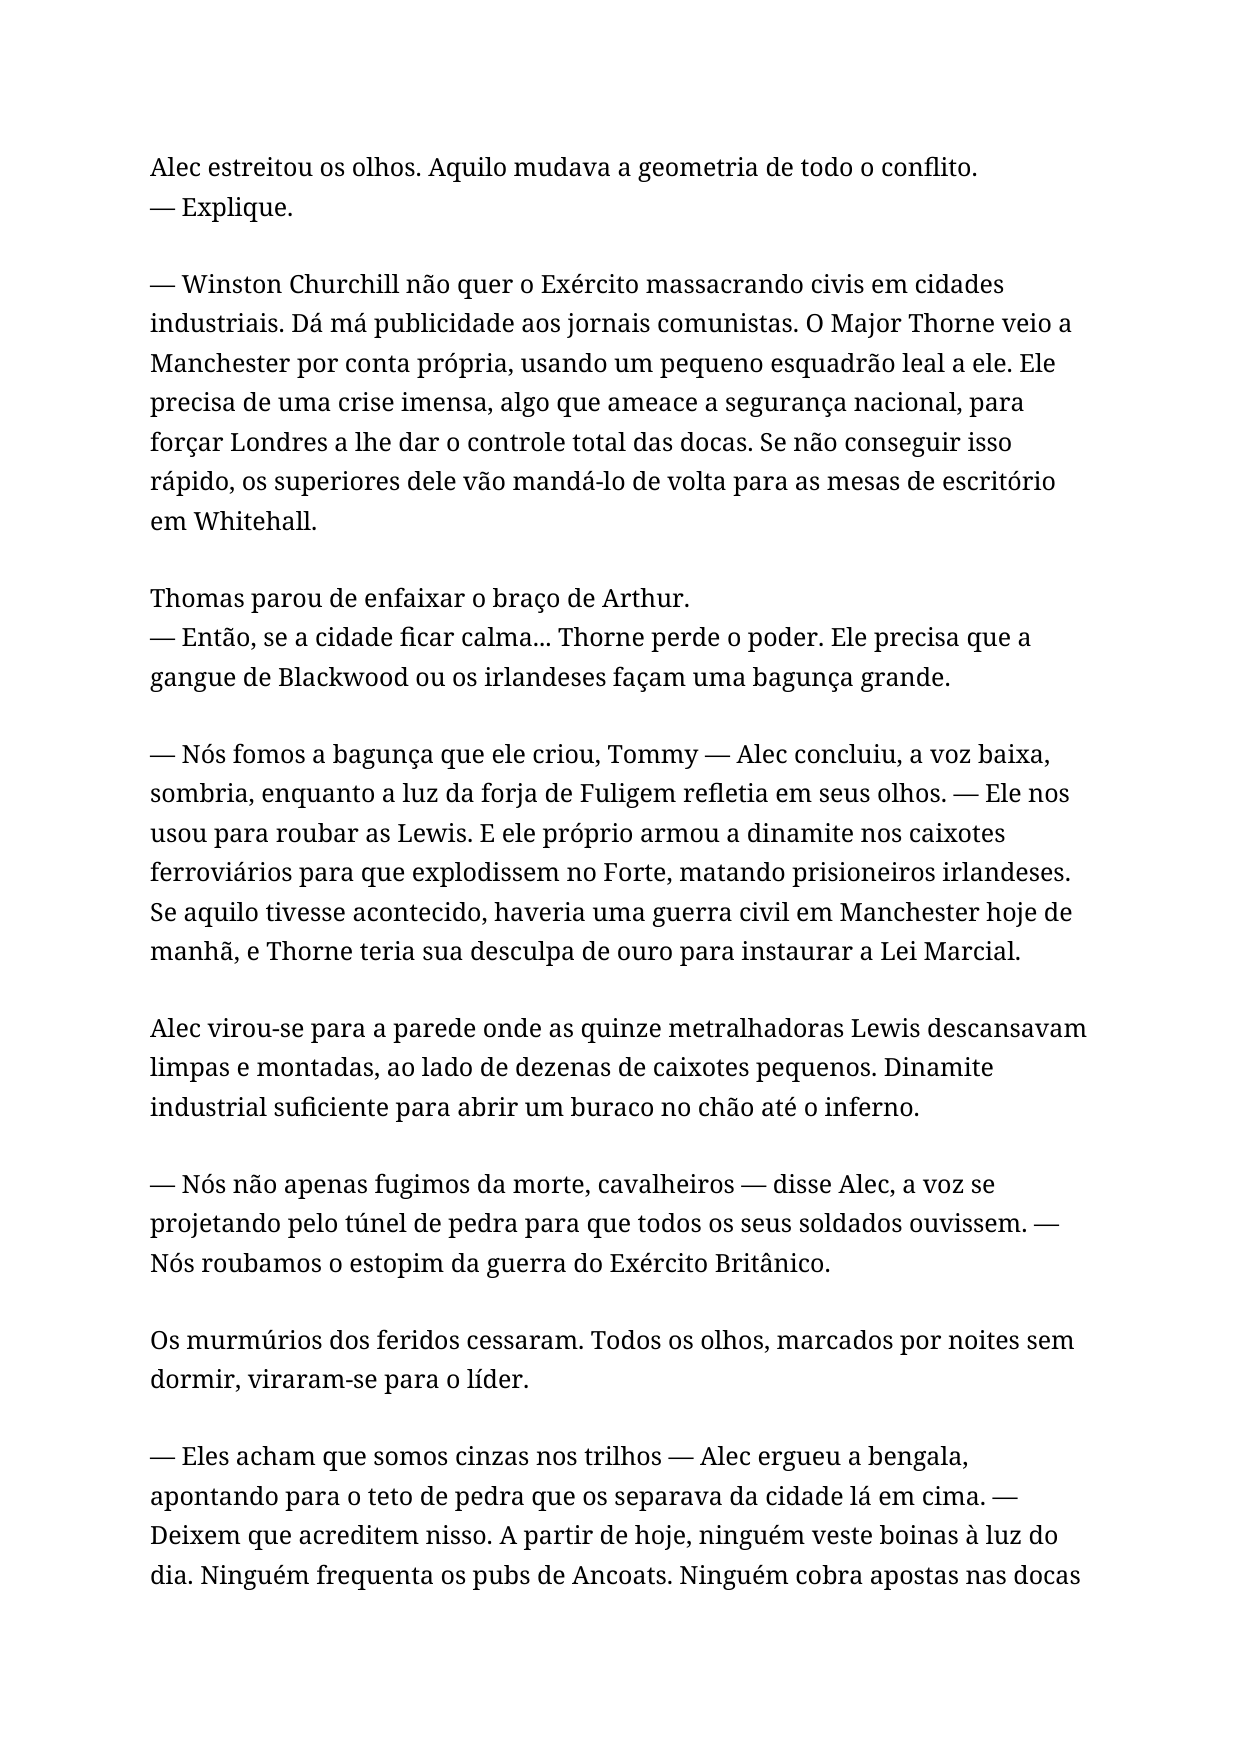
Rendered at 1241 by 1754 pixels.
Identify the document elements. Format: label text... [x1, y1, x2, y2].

text — Winston Churchill não quer o Exército massacrando civis em cidades industriais. Dá má publicidade aos jornais comunistas. O Major Thorne veio a Manchester por conta própria, usando um pequeno esquadrão leal a ele. Ele precisa de uma crise imensa, algo que ameace a segurança nacional, para forçar Londres a lhe dar o controle total das docas. Se não conseguir isso rápido, os superiores dele vão mandá-lo de volta para as mesas de escritório em Whitehall. [150, 266, 1090, 537]
text — Nós não apenas fugimos da morte, cavalheiros — disse Alec, a voz se projetando pelo túnel de pedra para que todos os seus soldados ouvissem. — Nós roubamos o estopim da guerra do Exército Britânico. [150, 1167, 1090, 1279]
text Alec virou-se para a parede onde as quinze metralhadoras Lewis descansavam limpas e montadas, ao lado de dezenas de caixotes pequenos. Dinamite industrial suficiente para abrir um buraco no chão até o inferno. [150, 1011, 1090, 1124]
text — Nós fomos a bagunça que ele criou, Tommy — Alec concluiu, a voz baixa, sombria, enquanto a luz da forja de Fuligem refletia em seus olhos. — Ele nos usou para roubar as Lewis. E ele próprio armou a dinamite nos caixotes ferroviários para que explodissem no Forte, matando prisioneiros irlandeses. Se aquilo tivesse acontecido, haveria uma guerra civil em Manchester hoje de manhã, e Thorne teria sua desculpa de ouro para instaurar a Lei Marcial. [150, 736, 1090, 968]
text — Eles acham que somos cinzas nos trilhos — Alec ergueu a bengala, apontando para o teto de pedra que os separava da cidade lá em cima. — Deixem que acreditem nisso. A partir de hoje, ninguém veste boinas à luz do dia. Ninguém frequenta os pubs de Ancoats. Ninguém cobra apostas nas docas [150, 1439, 1090, 1591]
text Os murmúrios dos feridos cessaram. Todos os olhos, marcados por noites sem dormir, viraram-se para o líder. [150, 1322, 1090, 1396]
text Alec estreitou os olhos. Aquilo mudava a geometria de todo o conflito. — Explique. [150, 150, 1090, 223]
text Thomas parou de enfaixar o braço de Arthur. — Então, se a cidade ficar calma... Thorne perde o poder. Ele precisa que a gangue de Blackwood ou os irlandeses façam uma bagunça grande. [150, 580, 1090, 693]
